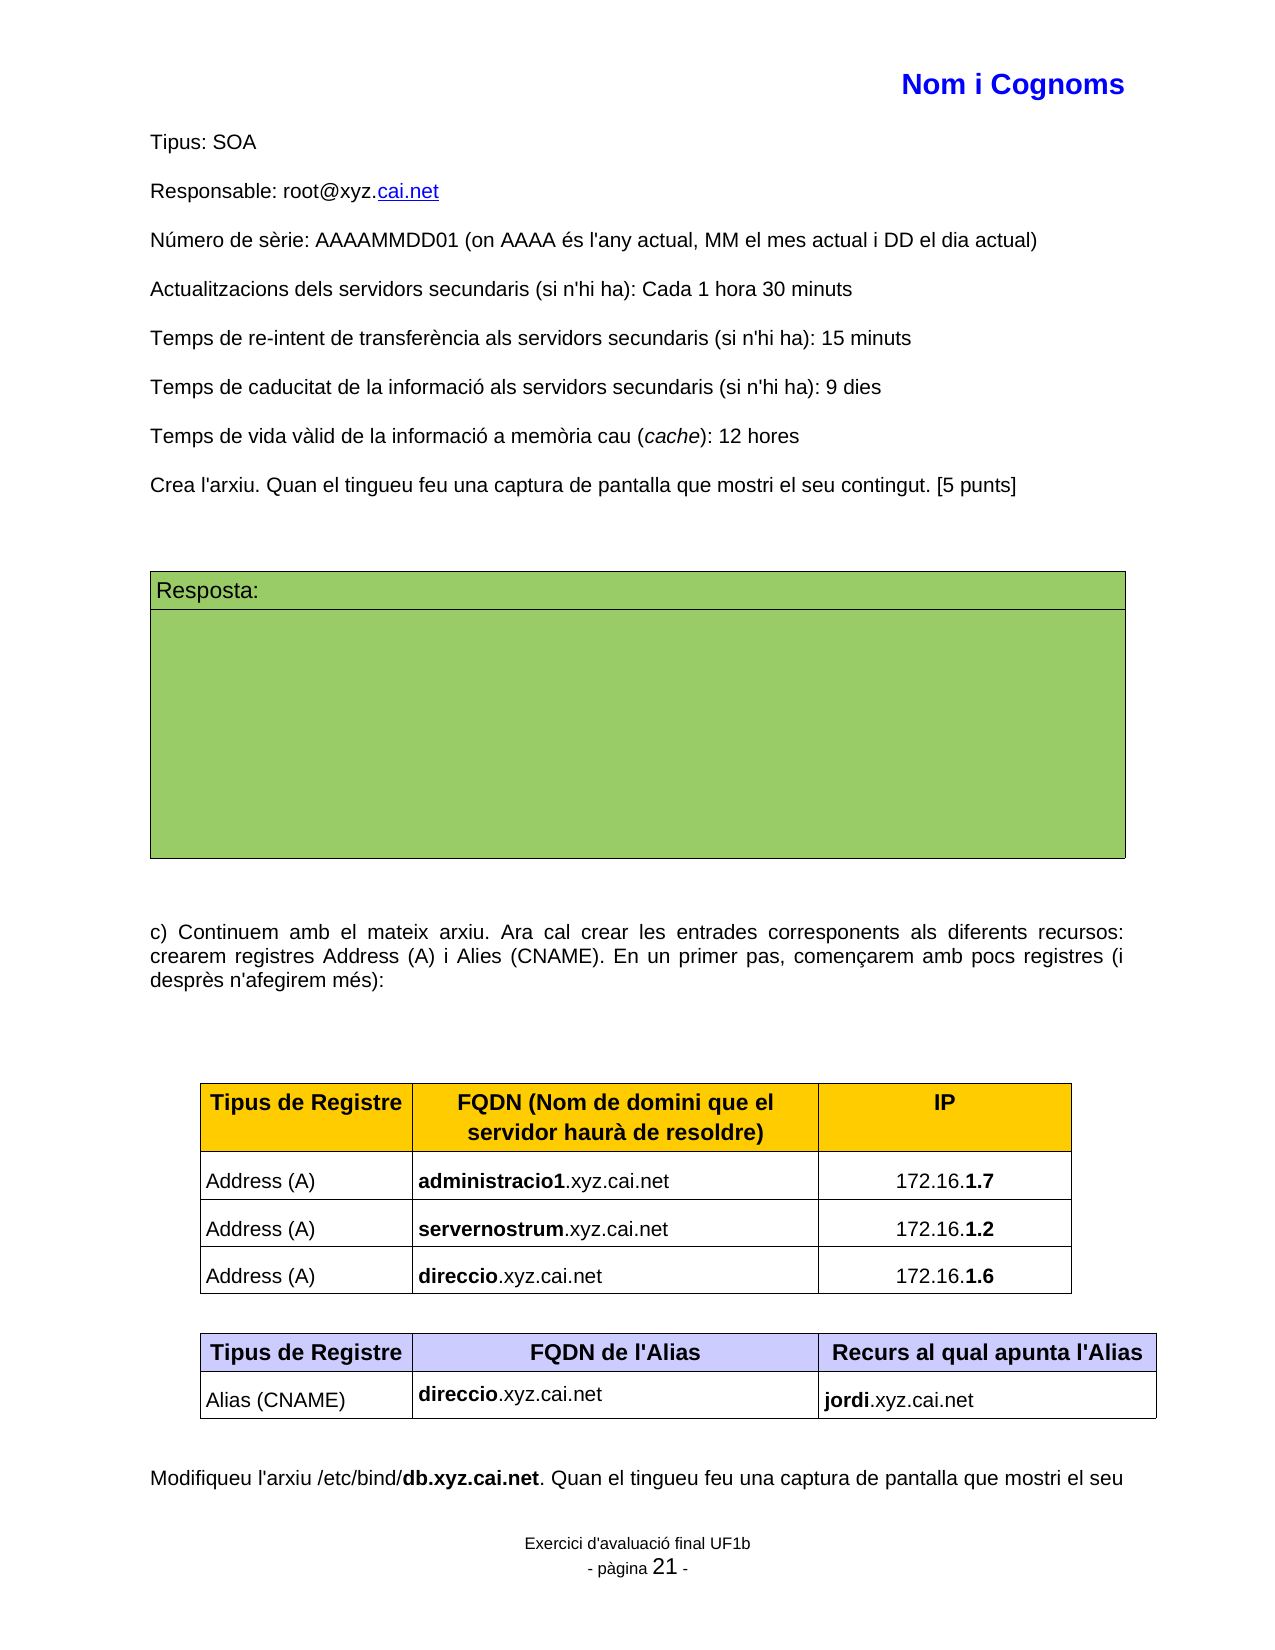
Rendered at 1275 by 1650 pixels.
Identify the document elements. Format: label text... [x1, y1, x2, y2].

table_cell [151, 610, 1125, 858]
table_cell 172.16.1.7 [819, 1152, 1071, 1199]
table_cell Address (A) [201, 1247, 412, 1293]
text Crea l'arxiu. Quan el tingueu feu una captura de pantalla que mostri el seu contingut. [5 punts] [150, 473, 1125, 497]
table_cell servernostrum.xyz.cai.net [413, 1200, 818, 1246]
text Temps de re-intent de transferència als servidors secundaris (si n'hi ha): 15 minuts [150, 326, 1125, 350]
table_header FQDN de l'Alias [413, 1334, 818, 1371]
table_header FQDN (Nom de domini que el servidor haurà de resoldre) [413, 1084, 818, 1151]
table_cell Alias (CNAME) [201, 1372, 412, 1418]
table_header IP [819, 1084, 1071, 1151]
table_cell jordi.xyz.cai.net [819, 1372, 1156, 1418]
table_header Resposta: [151, 572, 1125, 609]
table_cell 172.16.1.6 [819, 1247, 1071, 1293]
table_cell direccio.xyz.cai.net [413, 1372, 818, 1418]
text c) Continuem amb el mateix arxiu. Ara cal crear les entrades corresponents als diferents recursos: crearem registres Address (A) i Alies (CNAME). En un primer pas, començarem amb pocs registres (i desprès n'afegirem més): [150, 920, 1125, 992]
table_cell administracio1.xyz.cai.net [413, 1152, 818, 1199]
text Tipus: SOA [150, 130, 1125, 154]
text Actualitzacions dels servidors secundaris (si n'hi ha): Cada 1 hora 30 minuts [150, 277, 1125, 301]
table_cell Address (A) [201, 1152, 412, 1199]
table_header Tipus de Registre [201, 1334, 412, 1371]
text Número de sèrie: AAAAMMDD01 (on AAAA és l'any actual, MM el mes actual i DD el dia actual) [150, 228, 1125, 252]
text Responsable: root@xyz.cai.net [150, 179, 1125, 203]
table_cell 172.16.1.2 [819, 1200, 1071, 1246]
table_cell Address (A) [201, 1200, 412, 1246]
text Temps de vida vàlid de la informació a memòria cau (cache): 12 hores [150, 424, 1125, 448]
table_header Recurs al qual apunta l'Alias [819, 1334, 1156, 1371]
text Temps de caducitat de la informació als servidors secundaris (si n'hi ha): 9 dies [150, 375, 1125, 399]
table_cell direccio.xyz.cai.net [413, 1247, 818, 1293]
text Modifiqueu l'arxiu /etc/bind/db.xyz.cai.net. Quan el tingueu feu una captura de pantalla que mostri el seu [150, 1466, 1125, 1490]
table_header Tipus de Registre [201, 1084, 412, 1151]
